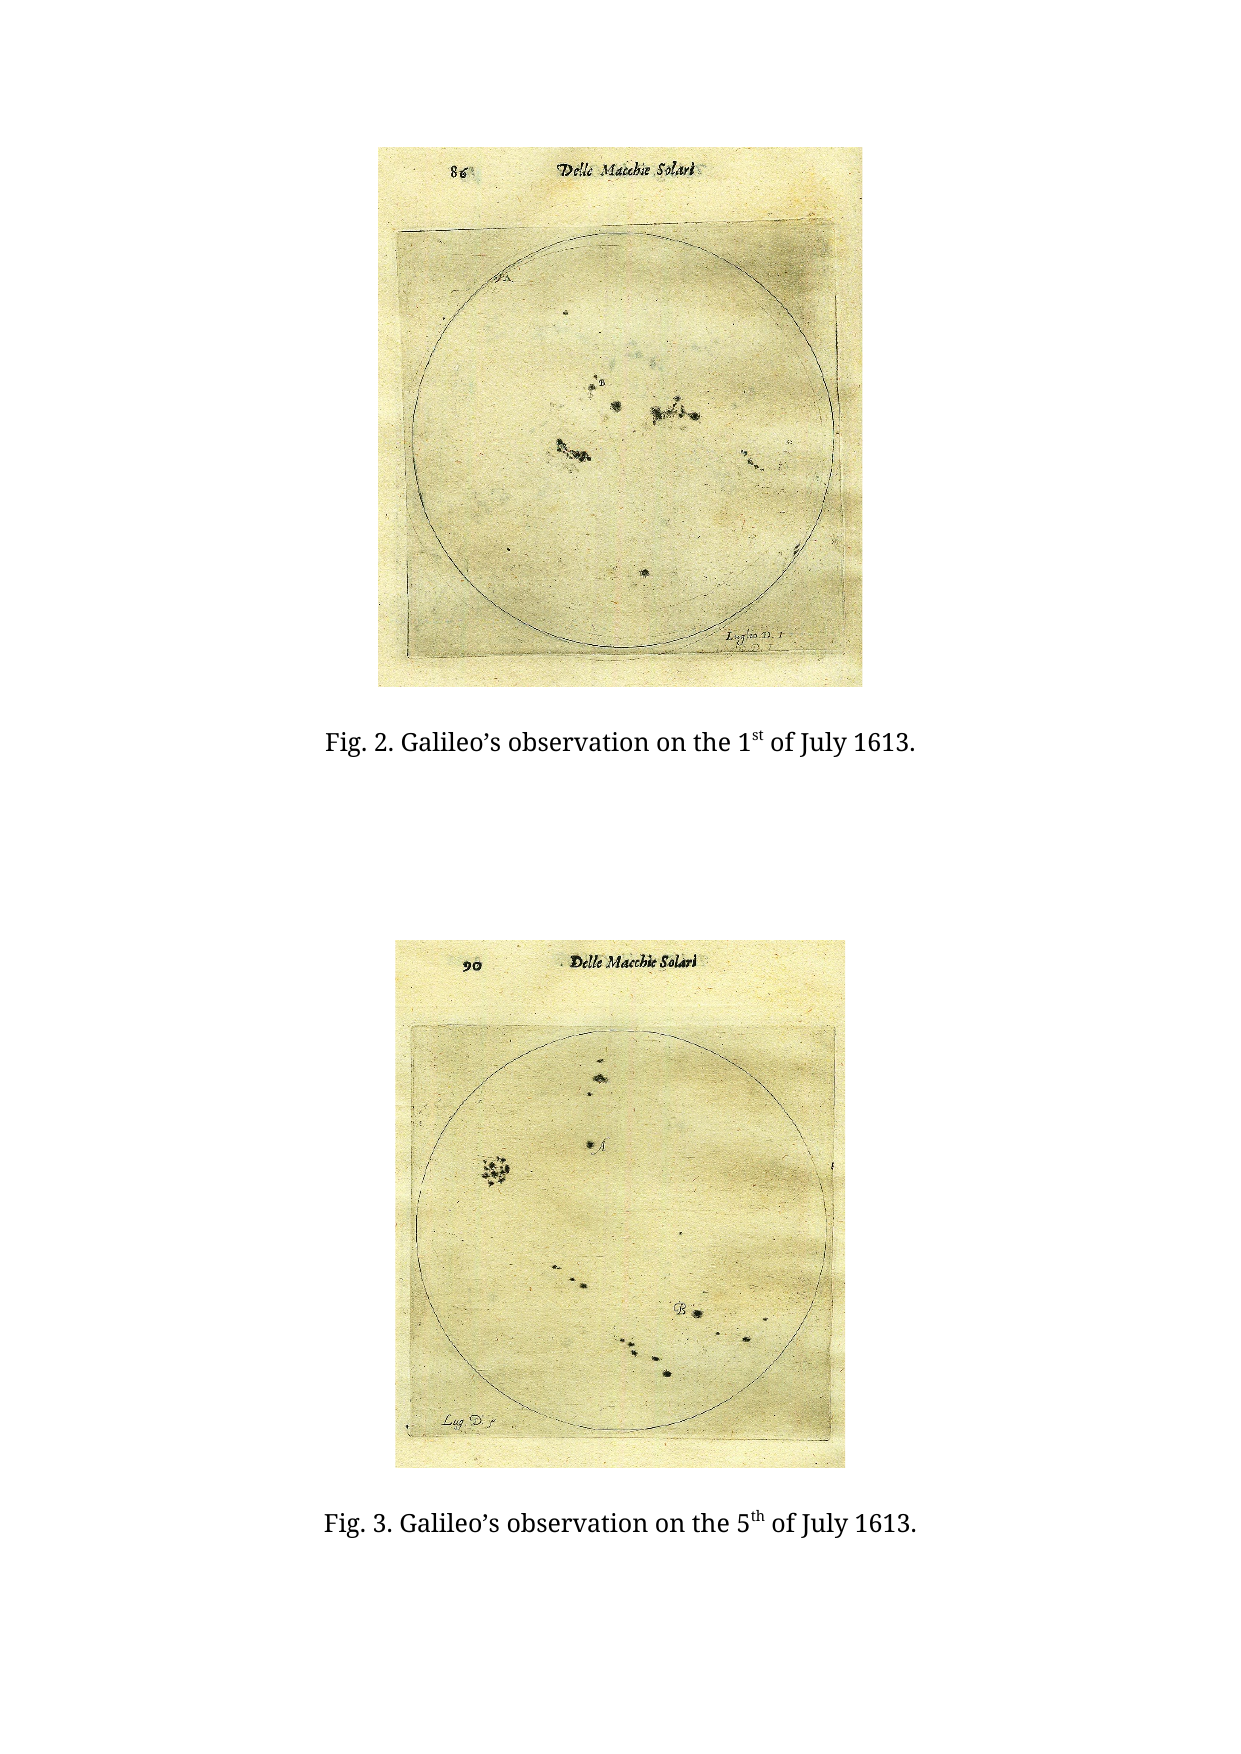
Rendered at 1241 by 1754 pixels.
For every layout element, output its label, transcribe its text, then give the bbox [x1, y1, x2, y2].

picture [395, 940, 846, 1468]
picture [378, 147, 863, 687]
text Fig. 3. Galileo’s observation on the 5th of July 1613. [118, 1506, 1122, 1540]
text Fig. 2. Galileo’s observation on the 1st of July 1613. [118, 724, 1122, 758]
